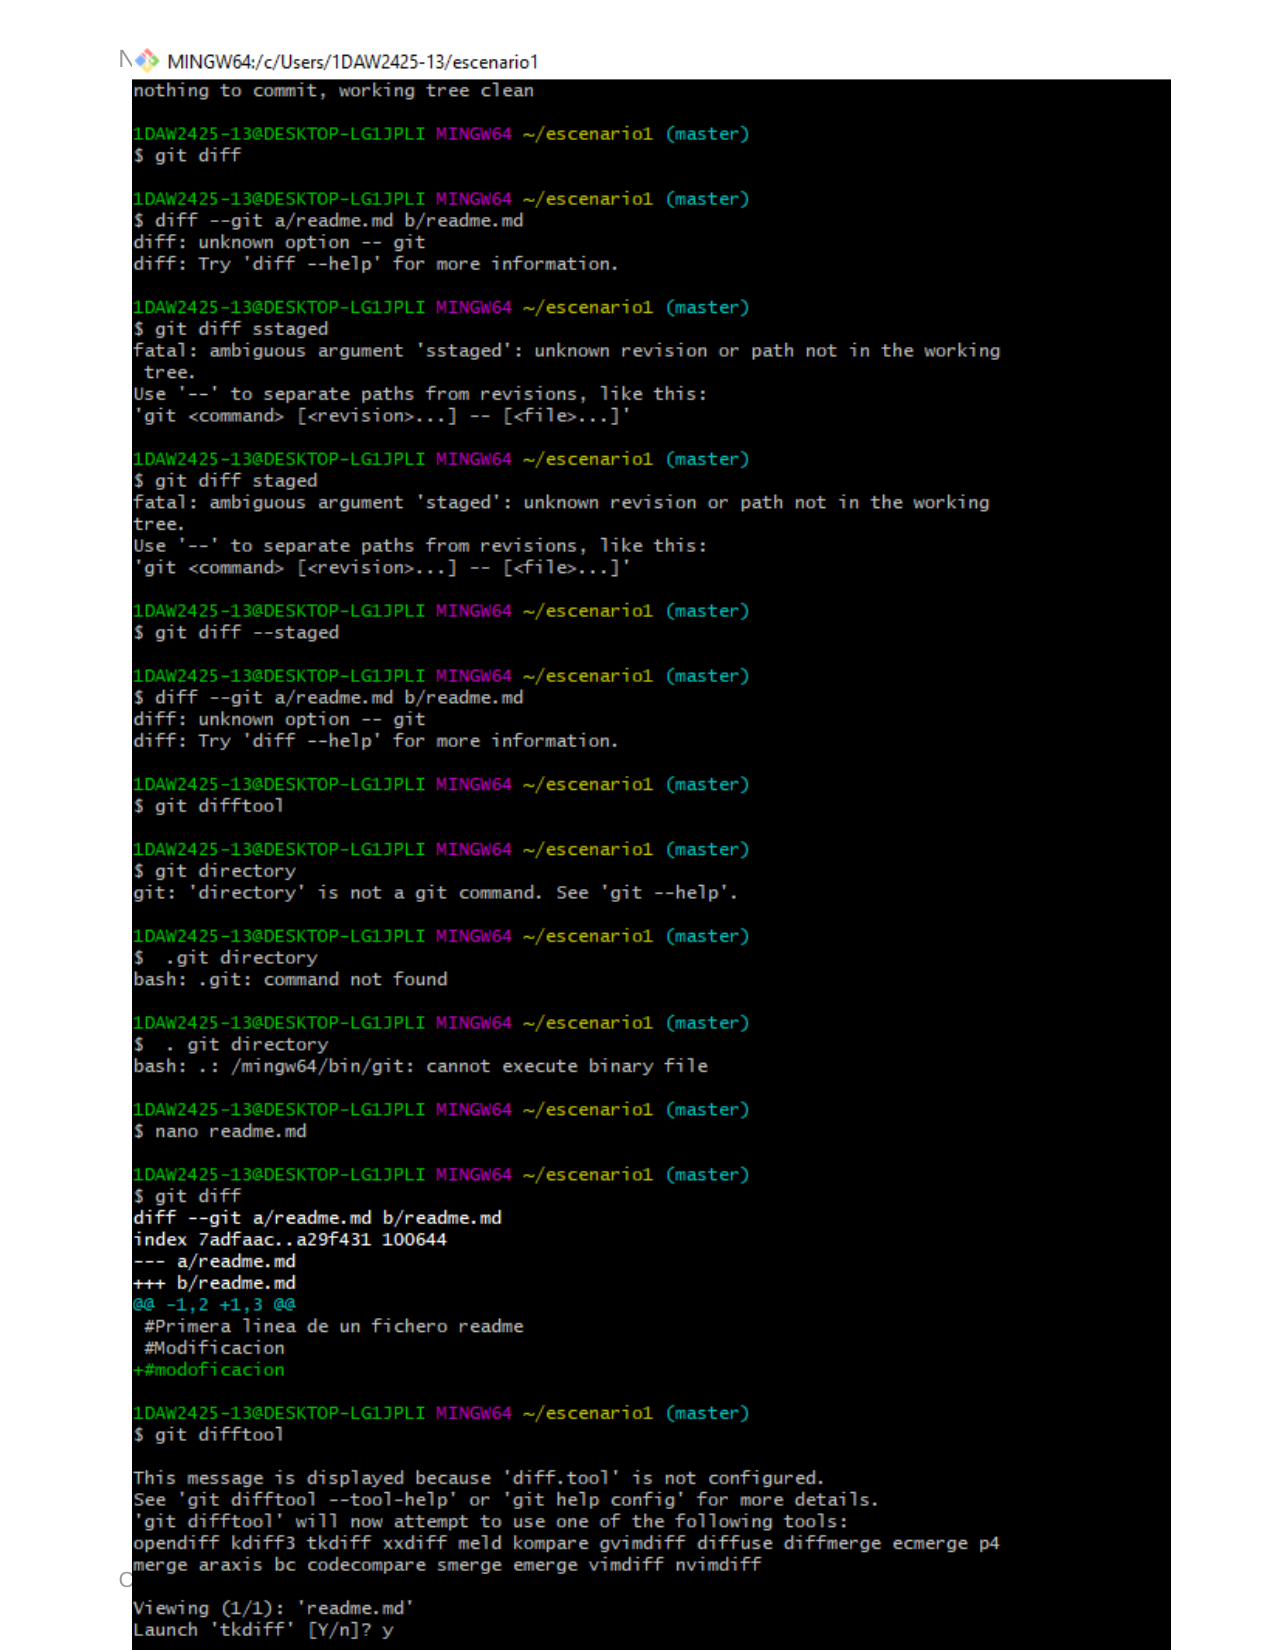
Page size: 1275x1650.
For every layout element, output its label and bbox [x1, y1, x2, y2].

picture [132, 44, 1171, 1650]
